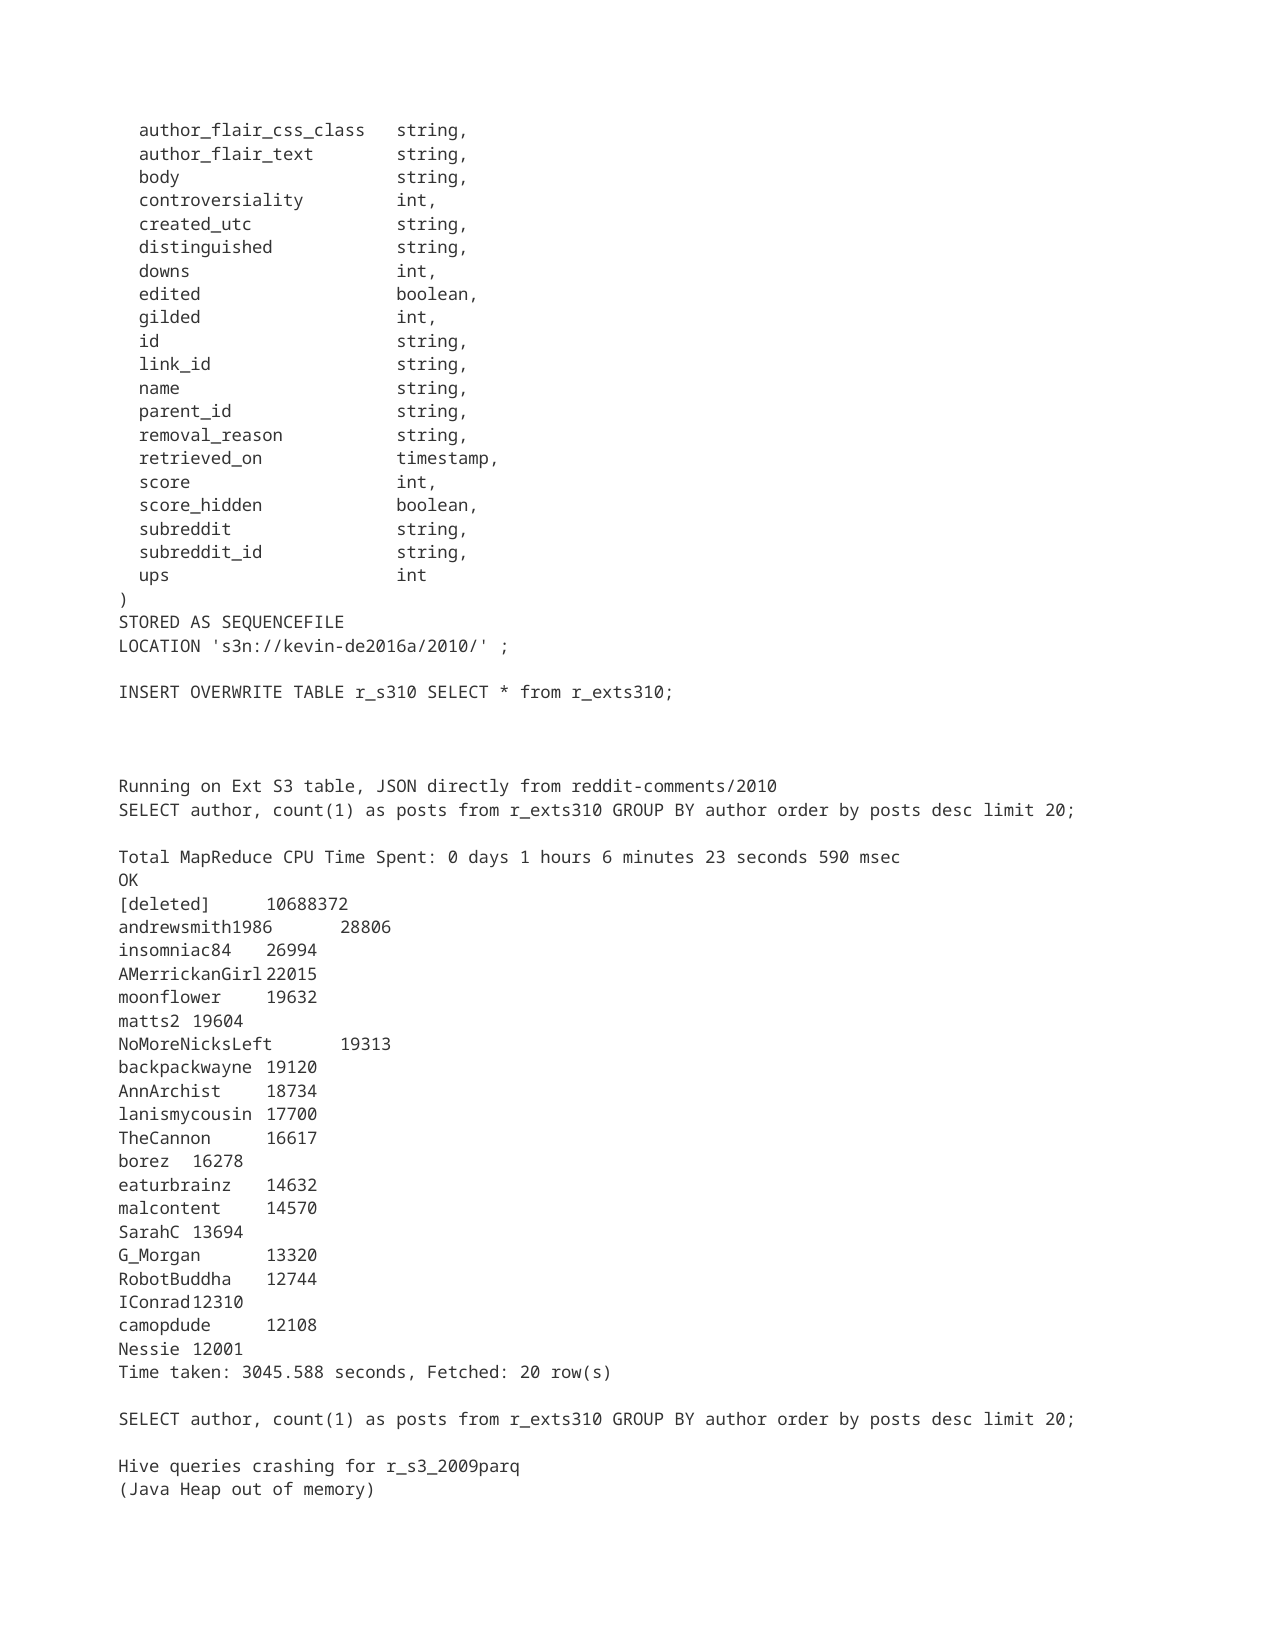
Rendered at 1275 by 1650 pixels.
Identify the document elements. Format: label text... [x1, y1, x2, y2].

text malcontent 14570 [118, 1196, 1157, 1220]
text TheCannon 16617 [118, 1126, 1157, 1149]
text name string, [118, 376, 1157, 399]
text subreddit string, [118, 517, 1157, 540]
text body string, [118, 165, 1157, 188]
text author_flair_css_class string, [118, 118, 1157, 142]
text Nessie 12001 [118, 1337, 1157, 1360]
text eaturbrainz 14632 [118, 1173, 1157, 1196]
text OK [118, 868, 1157, 892]
text moonflower 19632 [118, 985, 1157, 1009]
text link_id string, [118, 352, 1157, 376]
text retrieved_on timestamp, [118, 446, 1157, 470]
text author_flair_text string, [118, 142, 1157, 165]
text subreddit_id string, [118, 540, 1157, 563]
text Hive queries crashing for r_s3_2009parq [118, 1454, 1157, 1477]
text SELECT author, count(1) as posts from r_exts310 GROUP BY author order by posts desc limit 20; [118, 798, 1157, 821]
text Running on Ext S3 table, JSON directly from reddit-comments/2010 [118, 774, 1157, 798]
text backpackwayne 19120 [118, 1056, 1157, 1079]
text (Java Heap out of memory) [118, 1477, 1157, 1501]
text ) [118, 587, 1157, 610]
text camopdude 12108 [118, 1313, 1157, 1337]
text SELECT author, count(1) as posts from r_exts310 GROUP BY author order by posts desc limit 20; [118, 1407, 1157, 1431]
text Time taken: 3045.588 seconds, Fetched: 20 row(s) [118, 1360, 1157, 1384]
text score int, [118, 470, 1157, 493]
text andrewsmith1986 28806 [118, 915, 1157, 938]
text lanismycousin 17700 [118, 1102, 1157, 1126]
text insomniac84 26994 [118, 938, 1157, 962]
text edited boolean, [118, 282, 1157, 306]
text score_hidden boolean, [118, 493, 1157, 517]
text STORED AS SEQUENCEFILE [118, 610, 1157, 634]
text id string, [118, 329, 1157, 352]
text controversiality int, [118, 188, 1157, 212]
text removal_reason string, [118, 423, 1157, 446]
text Total MapReduce CPU Time Spent: 0 days 1 hours 6 minutes 23 seconds 590 msec [118, 845, 1157, 868]
text distinguished string, [118, 235, 1157, 259]
text downs int, [118, 259, 1157, 282]
text ups int [118, 563, 1157, 587]
text parent_id string, [118, 399, 1157, 423]
text INSERT OVERWRITE TABLE r_s310 SELECT * from r_exts310; [118, 681, 1157, 704]
text IConrad 12310 [118, 1290, 1157, 1313]
text AMerrickanGirl 22015 [118, 962, 1157, 985]
text gilded int, [118, 306, 1157, 329]
text RobotBuddha 12744 [118, 1267, 1157, 1290]
text matts2 19604 [118, 1009, 1157, 1032]
text NoMoreNicksLeft 19313 [118, 1032, 1157, 1056]
text AnnArchist 18734 [118, 1079, 1157, 1102]
text G_Morgan 13320 [118, 1243, 1157, 1267]
text borez 16278 [118, 1149, 1157, 1173]
text [deleted] 10688372 [118, 892, 1157, 915]
text created_utc string, [118, 212, 1157, 235]
text SarahC 13694 [118, 1220, 1157, 1243]
text LOCATION 's3n://kevin-de2016a/2010/' ; [118, 634, 1157, 657]
